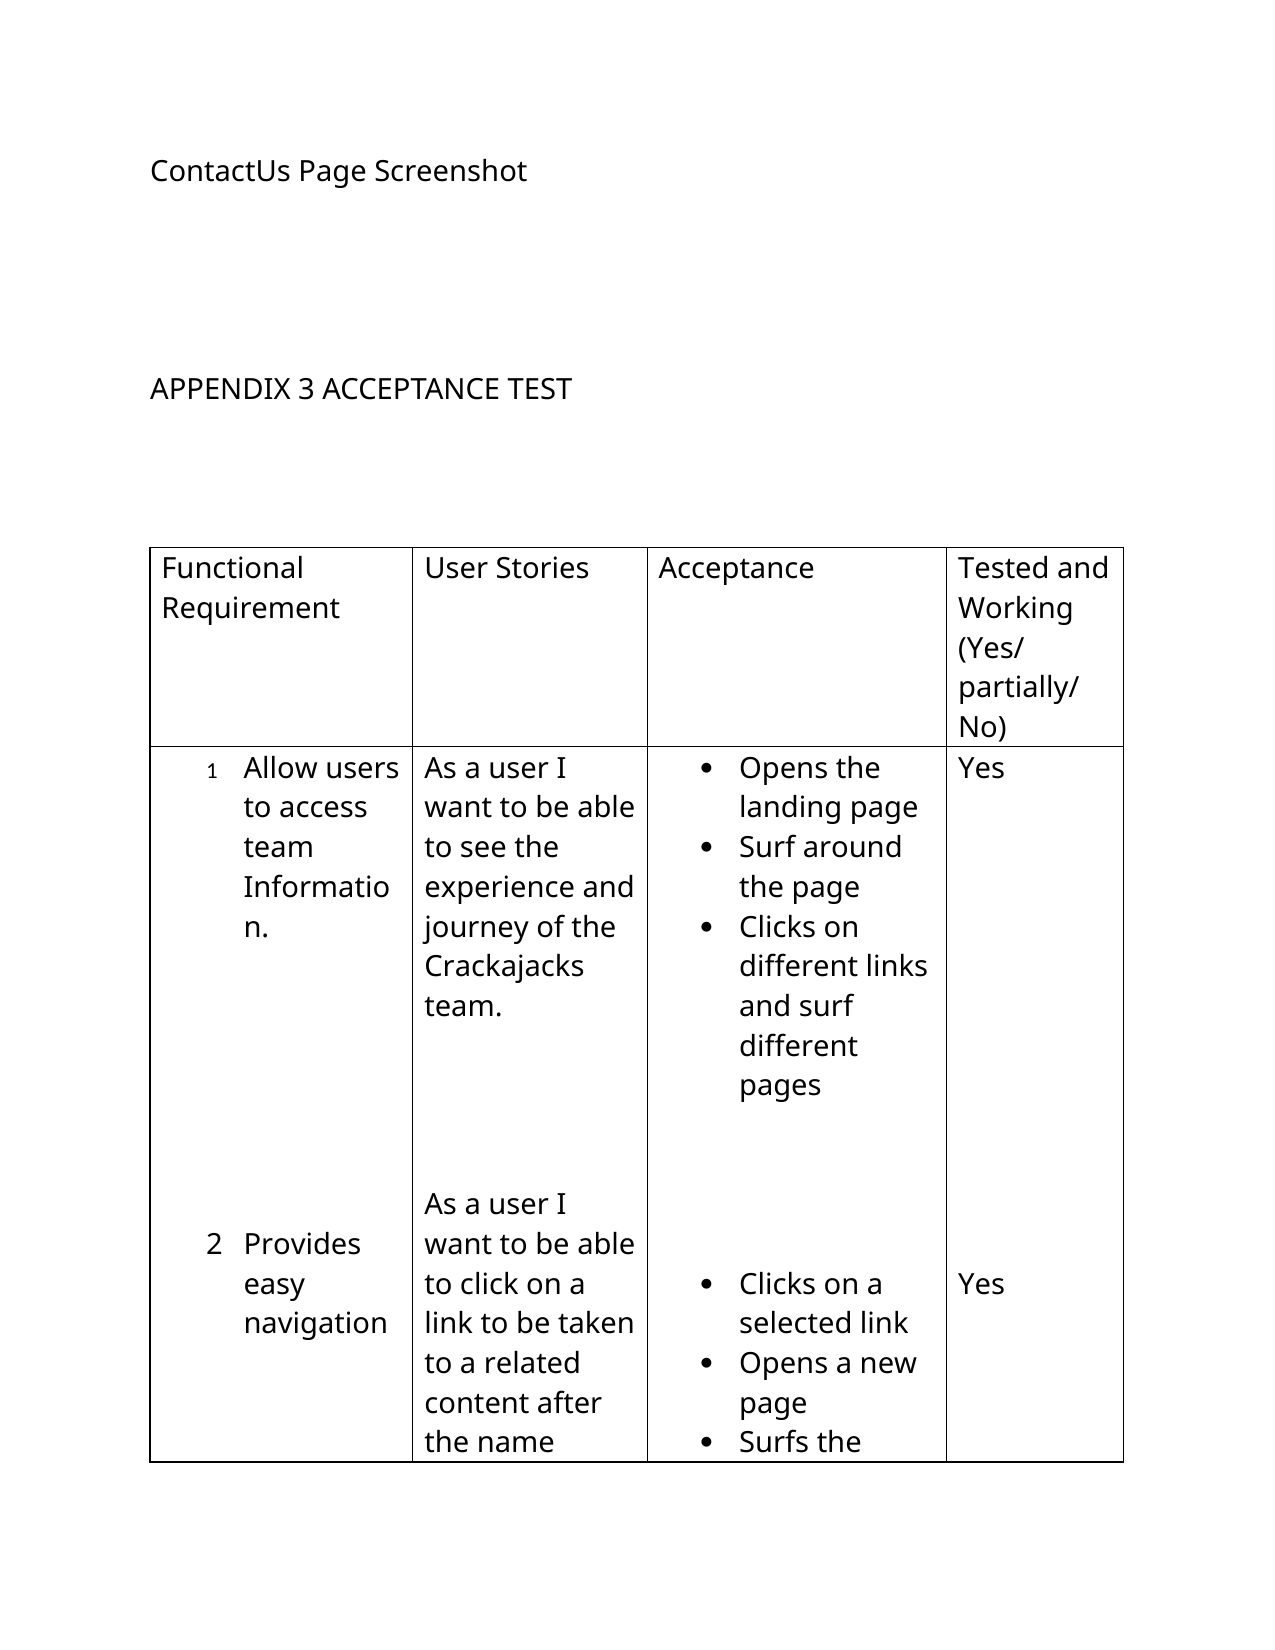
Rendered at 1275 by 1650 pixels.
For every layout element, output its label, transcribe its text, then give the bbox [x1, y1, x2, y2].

table_cell Allow users to access team Information. Provides easy navigation Provides further information on professional and social platforms Provide a contact means to users [151, 747, 412, 1461]
text ContactUs Page Screenshot [150, 150, 1125, 190]
table_cell As a user I want to be able to see the experience and journey of the Crackajacks team. As a user I want to be able to click on a link to be taken to a related content after the name [413, 747, 647, 1461]
text APPENDIX 3 ACCEPTANCE TEST [150, 368, 1125, 408]
table_header Tested and Working (Yes/partially/No) [947, 548, 1123, 746]
table_cell Opens the landing page Surf around the page Clicks on different links and surf different pages Clicks on a selected link Opens a new page Surfs the page Clicks on professional/social medial link Redirected to professional/social media platform Opens the website Click on contact us menu item Sends message or extract an email for personal contacting [648, 747, 946, 1461]
table_header User Stories [413, 548, 647, 746]
table_cell Yes Yes [947, 747, 1123, 1461]
table_header Acceptance [648, 548, 946, 746]
table_header Functional Requirement [151, 548, 412, 746]
